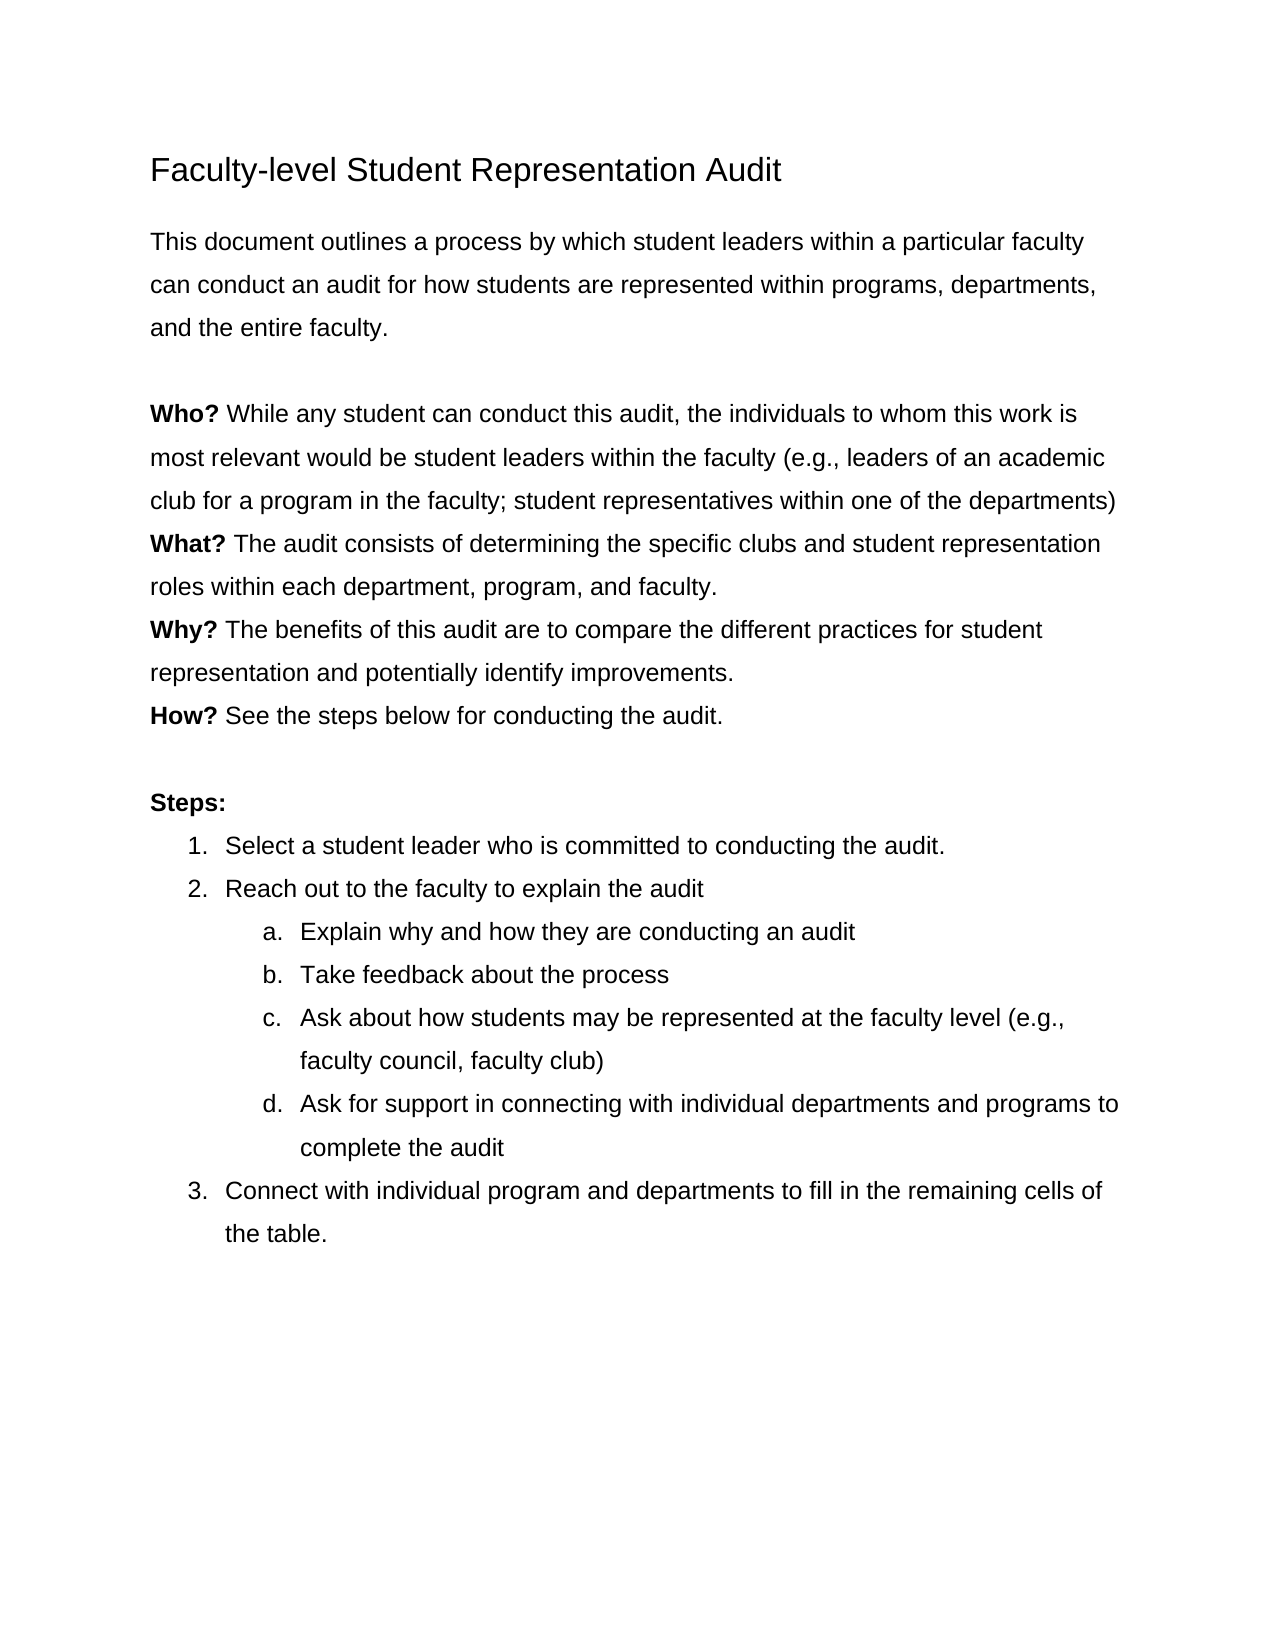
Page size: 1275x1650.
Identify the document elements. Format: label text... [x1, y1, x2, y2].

text What? The audit consists of determining the specific clubs and student representation roles within each department, program, and faculty. [150, 529, 1125, 601]
list Ask for support in connecting with individual departments and programs to complete the audit [262, 1089, 1125, 1161]
list Connect with individual program and departments to fill in the remaining cells of the table. [187, 1176, 1125, 1247]
text Why? The benefits of this audit are to compare the different practices for student representation and potentially identify improvements. [150, 615, 1125, 687]
list Take feedback about the process [262, 960, 1125, 989]
list Ask about how students may be represented at the faculty level (e.g., faculty council, faculty club) [262, 1003, 1125, 1075]
list Explain why and how they are conducting an audit [262, 917, 1125, 946]
list Reach out to the faculty to explain the audit [187, 874, 1125, 902]
text Steps: [150, 787, 1125, 816]
list Select a student leader who is committed to conducting the audit. [187, 831, 1125, 859]
text This document outlines a process by which student leaders within a particular faculty can conduct an audit for how students are represented within programs, departments, and the entire faculty. [150, 227, 1125, 342]
text How? See the steps below for conducting the audit. [150, 701, 1125, 730]
text Who? While any student can conduct this audit, the individuals to whom this work is most relevant would be student leaders within the faculty (e.g., leaders of an academic club for a program in the faculty; student representatives within one of the departments) [150, 399, 1125, 514]
text Faculty-level Student Representation Audit [150, 150, 1125, 188]
